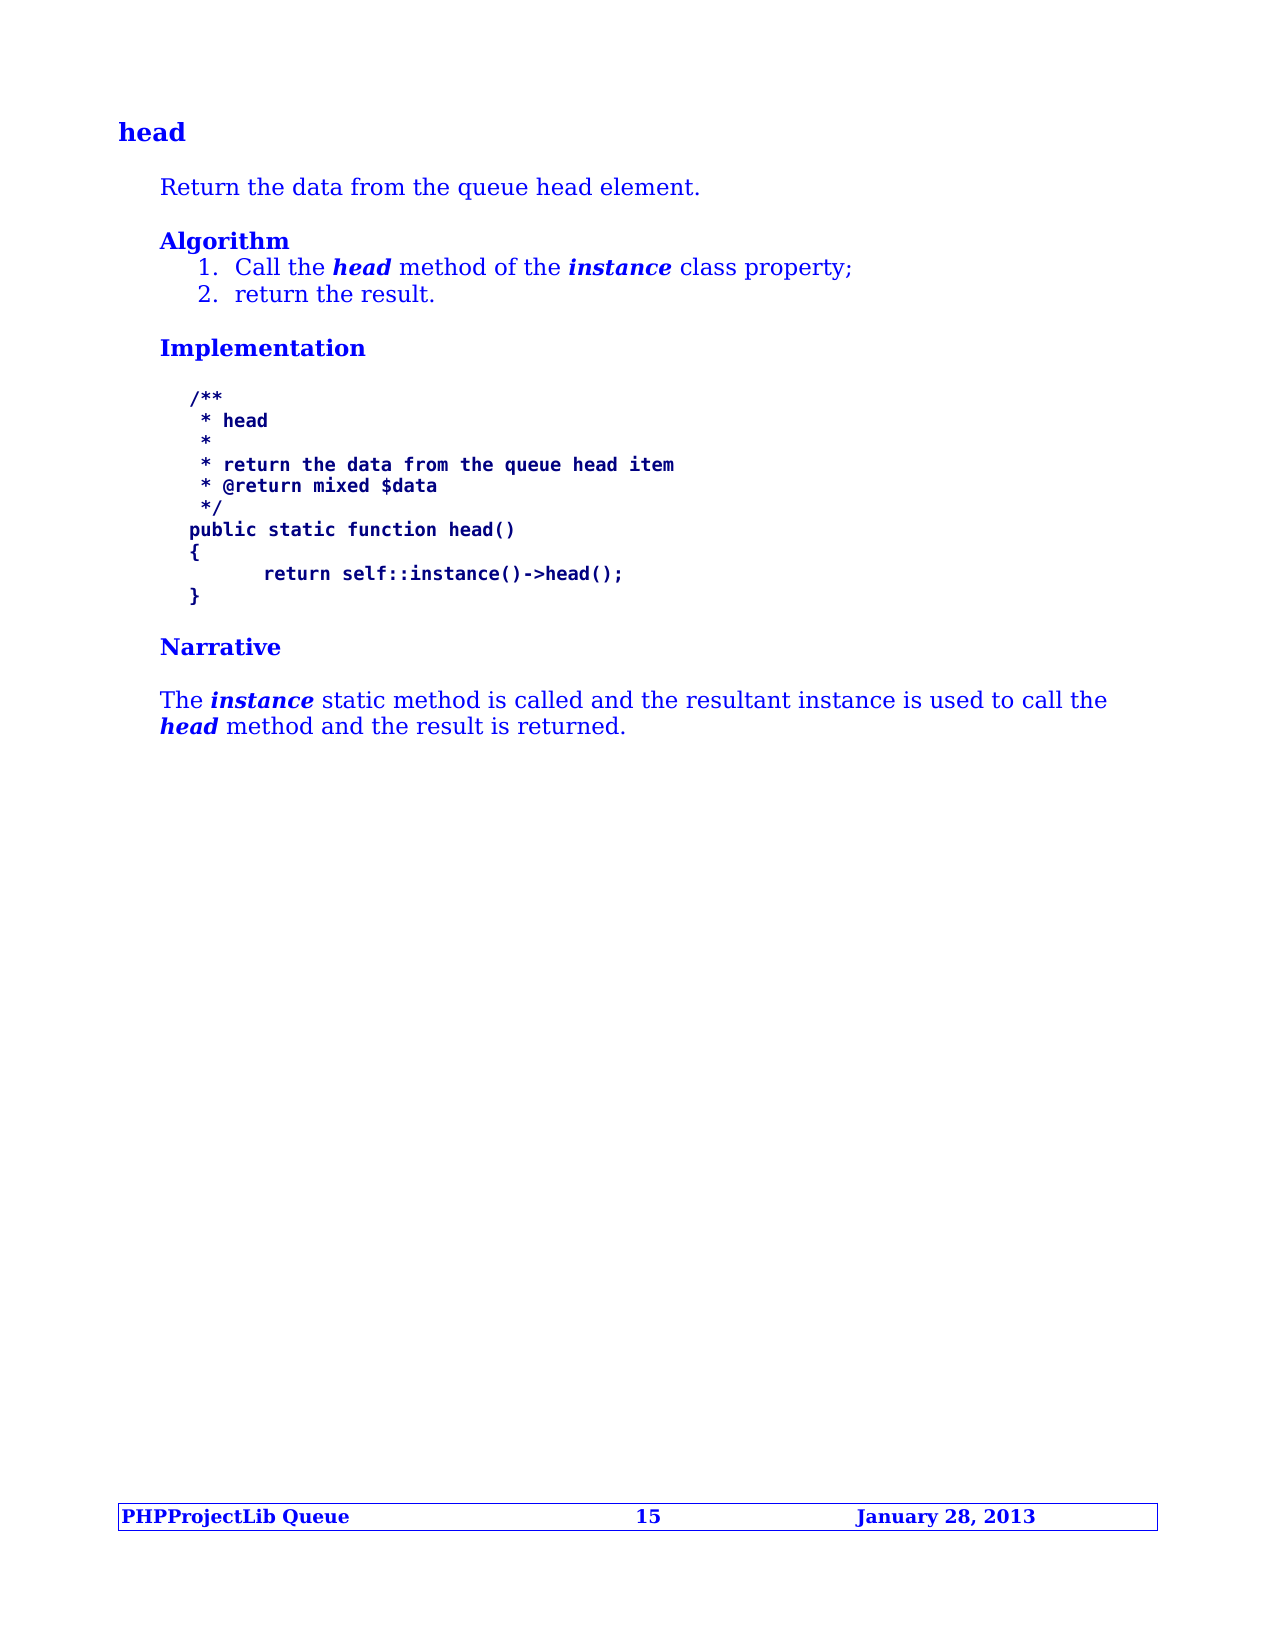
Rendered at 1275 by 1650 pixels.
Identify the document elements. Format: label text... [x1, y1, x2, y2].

list return self::instance()->head(); [189, 563, 1157, 585]
title head [118, 118, 1157, 147]
text Return the data from the queue head element. [159, 174, 1157, 201]
list */ [189, 497, 1157, 519]
list return the result. [197, 281, 1157, 308]
list } [189, 585, 1157, 607]
list * return the data from the queue head item [189, 453, 1157, 475]
list * head [189, 410, 1157, 432]
list * @return mixed $data [189, 475, 1157, 497]
list { [189, 541, 1157, 563]
text The instance static method is called and the resultant instance is used to call the head method and the result is returned. [159, 687, 1157, 740]
text Implementation [159, 334, 1157, 361]
list /** [189, 388, 1157, 410]
list Call the head method of the instance class property; [197, 254, 1157, 281]
text Algorithm [159, 227, 1157, 254]
text Narrative [159, 633, 1157, 660]
list public static function head() [189, 519, 1157, 541]
list * [189, 432, 1157, 453]
